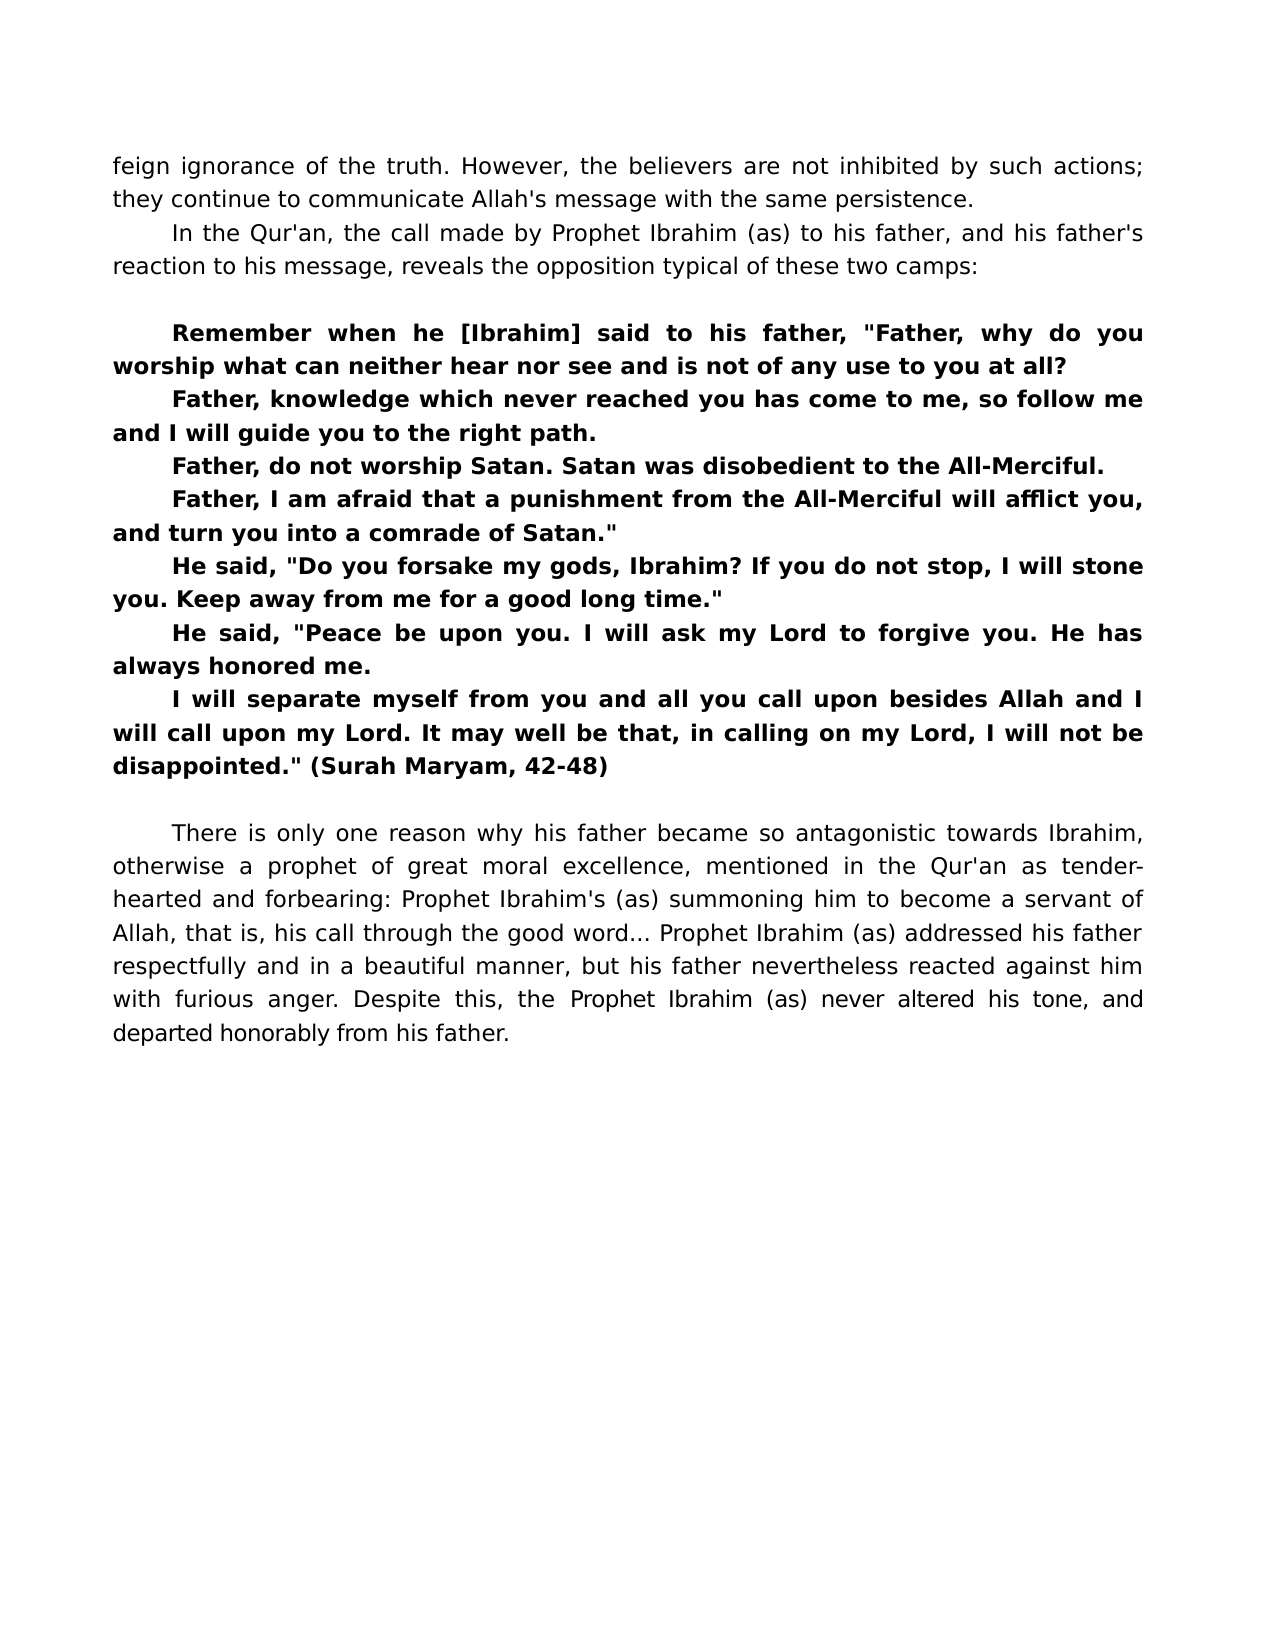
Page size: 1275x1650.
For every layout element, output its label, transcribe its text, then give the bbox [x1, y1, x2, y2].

text He said, "Do you forsake my gods, Ibrahim? If you do not stop, I will stone you. Keep away from me for a good long time." [112, 548, 1145, 614]
text feign ignorance of the truth. However, the believers are not inhibited by such actions; they continue to communicate Allah's message with the same persistence. [112, 148, 1145, 214]
text Father, knowledge which never reached you has come to me, so follow me and I will guide you to the right path. [112, 381, 1145, 448]
text Father, do not worship Satan. Satan was disobedient to the All-Merciful. [112, 448, 1145, 481]
text He said, "Peace be upon you. I will ask my Lord to forgive you. He has always honored me. [112, 614, 1145, 681]
text Remember when he [Ibrahim] said to his father, "Father, why do you worship what can neither hear nor see and is not of any use to you at all? [112, 314, 1145, 381]
text I will separate myself from you and all you call upon besides Allah and I will call upon my Lord. It may well be that, in calling on my Lord, I will not be disappointed." (Surah Maryam, 42-48) [112, 681, 1145, 781]
text There is only one reason why his father became so antagonistic towards Ibrahim, otherwise a prophet of great moral excellence, mentioned in the Qur'an as tender-hearted and forbearing: Prophet Ibrahim's (as) summoning him to become a servant of Allah, that is, his call through the good word... Prophet Ibrahim (as) addressed his father respectfully and in a beautiful manner, but his father nevertheless reacted against him with furious anger. Despite this, the Prophet Ibrahim (as) never altered his tone, and departed honorably from his father. [112, 814, 1145, 1048]
text Father, I am afraid that a punishment from the All-Merciful will afflict you, and turn you into a comrade of Satan." [112, 481, 1145, 548]
text In the Qur'an, the call made by Prophet Ibrahim (as) to his father, and his father's reaction to his message, reveals the opposition typical of these two camps: [112, 214, 1145, 281]
